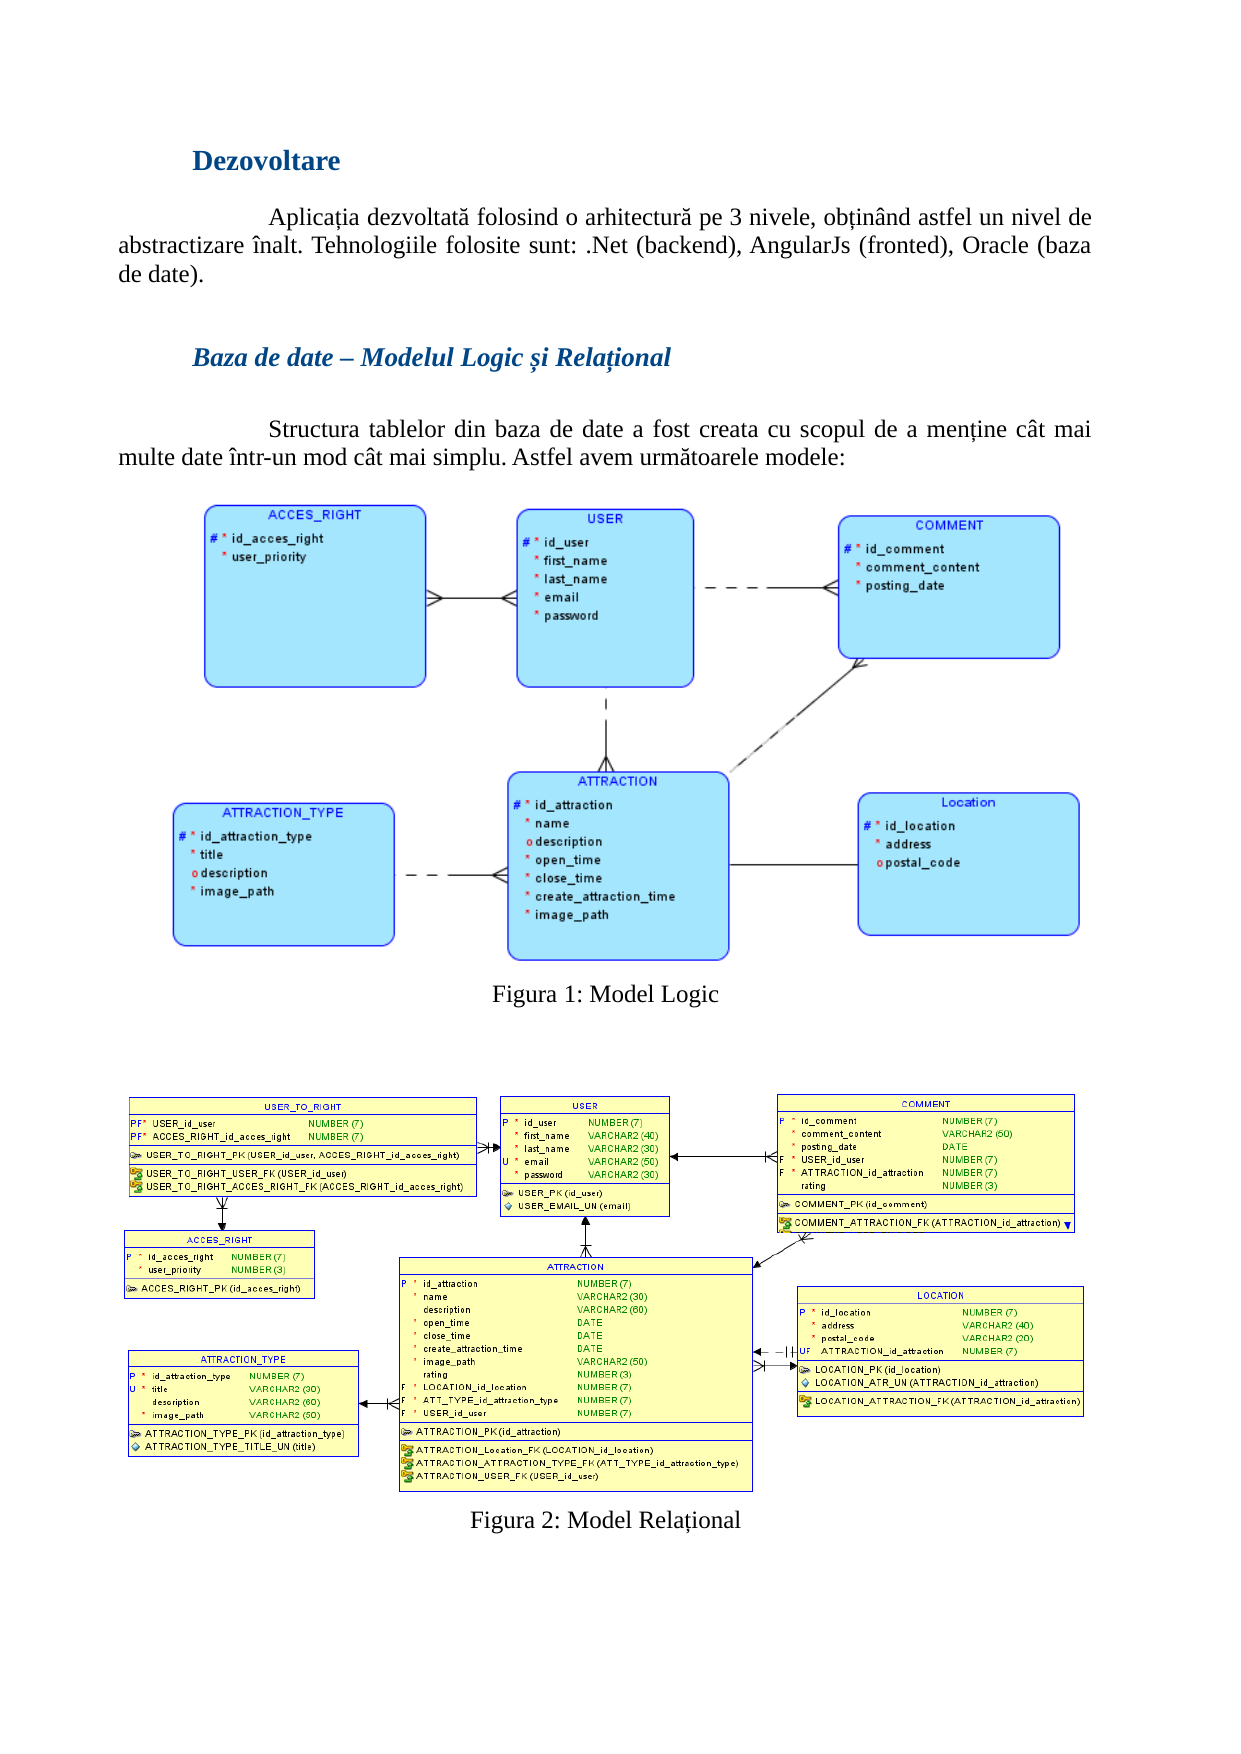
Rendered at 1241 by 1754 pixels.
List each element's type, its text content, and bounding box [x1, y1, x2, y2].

text Structura tablelor din baza de date a fost creata cu scopul de a menține cât mai multe date într-un mod cât mai simplu. Astfel avem următoarele modele: [118, 414, 1093, 471]
picture [118, 1094, 1093, 1501]
picture [118, 471, 1093, 974]
text Figura 1: Model Logic [118, 974, 1093, 1008]
text Figura 2: Model Relațional [118, 1501, 1093, 1534]
text Aplicația dezvoltată folosind o arhitectură pe 3 nivele, obținând astfel un nivel de abstractizare înalt. Tehnologiile folosite sunt: .Net (backend), AngularJs (fronted), Oracle (baza de date). [118, 202, 1093, 288]
subtitle Dezovoltare [192, 143, 1093, 177]
subtitle Baza de date – Modelul Logic și Relațional [192, 341, 1093, 373]
